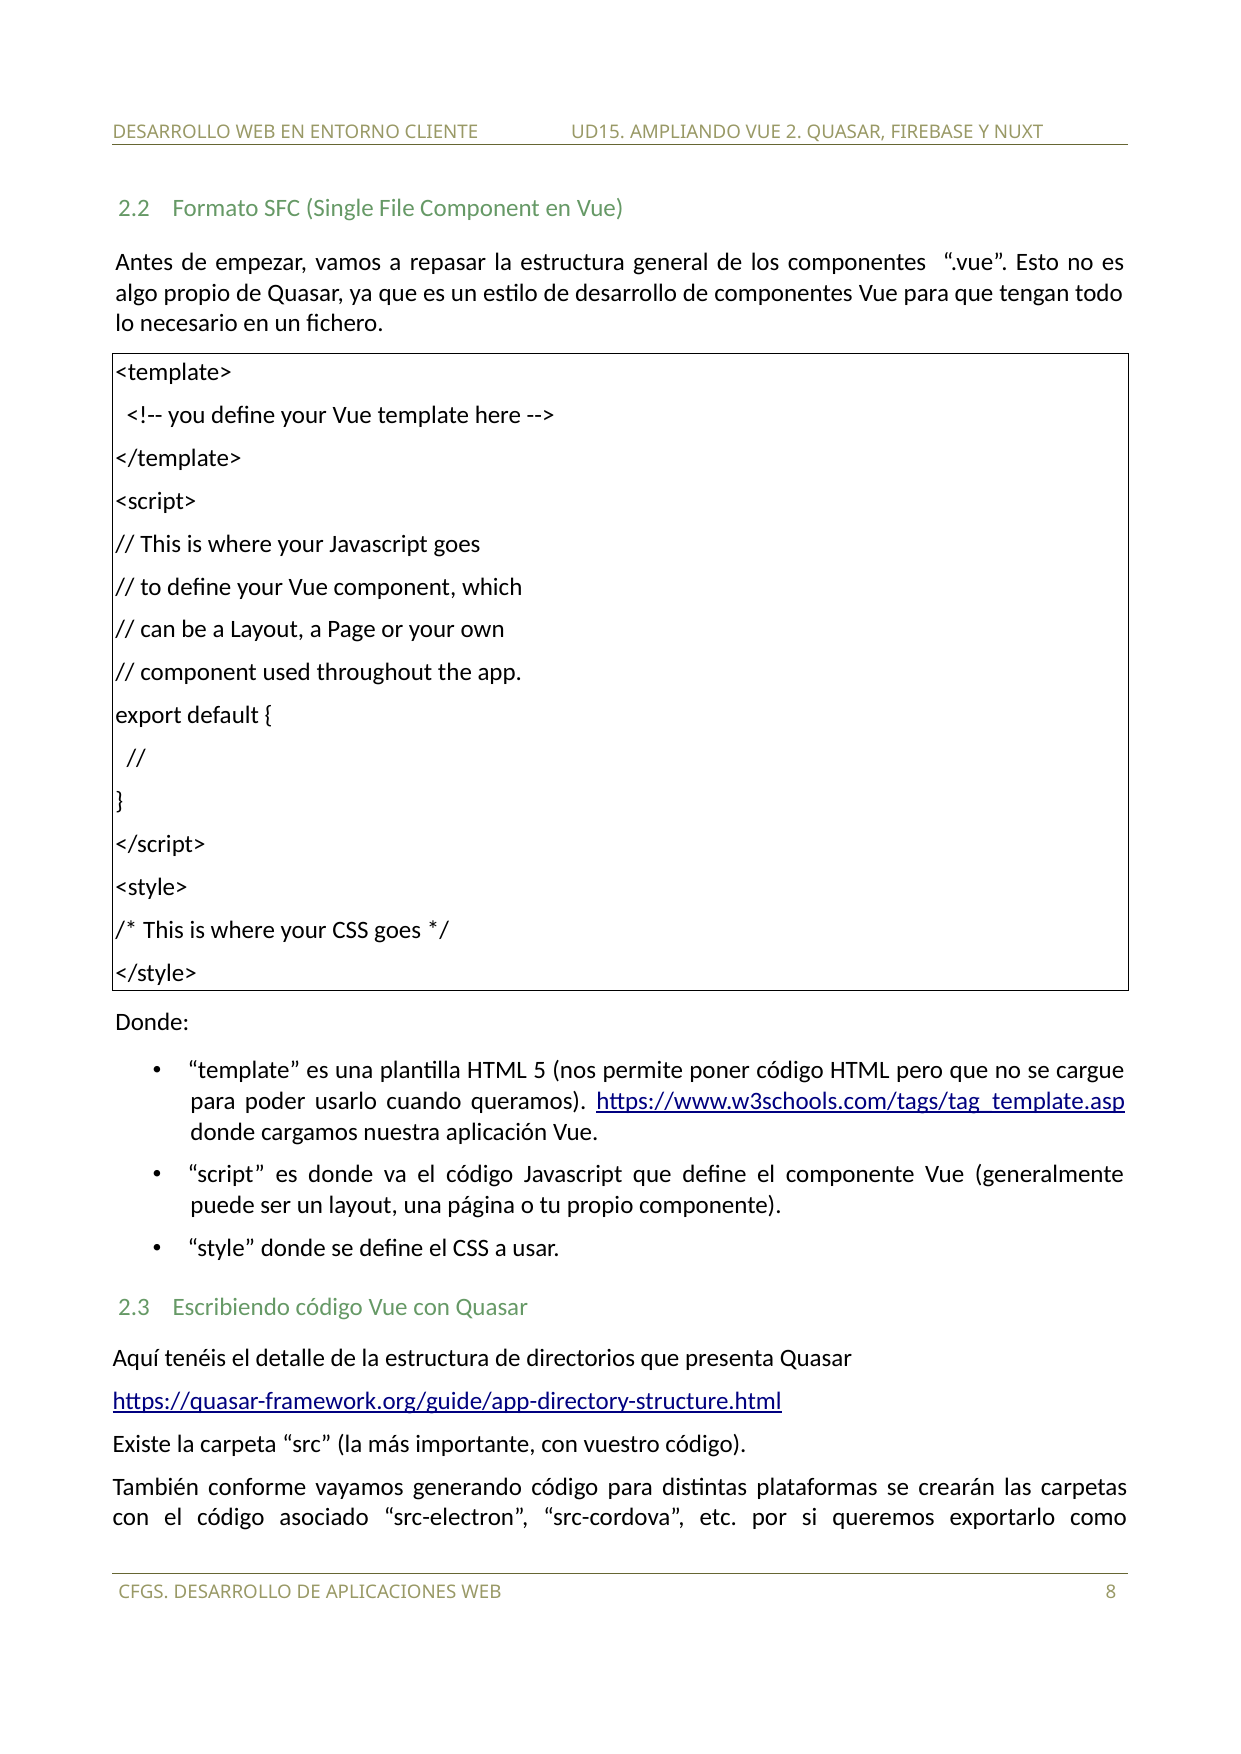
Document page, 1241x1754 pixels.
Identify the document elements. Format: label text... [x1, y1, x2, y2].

text Antes de empezar, vamos a repasar la estructura general de los componentes “.vue”. Esto no es algo propio de Quasar, ya que es un estilo de desarrollo de componentes Vue para que tengan todo lo necesario en un fichero. [112, 243, 1128, 341]
text https://quasar-framework.org/guide/app-directory-structure.html [112, 1385, 1128, 1415]
text // can be a Layout, a Page or your own [113, 611, 1128, 644]
subtitle Formato SFC (Single File Component en Vue) [112, 192, 1128, 223]
list “template” es una plantilla HTML 5 (nos permite poner código HTML pero que no se cargue para poder usarlo cuando queramos). https://www.w3schools.com/tags/tag_template.asp donde cargamos nuestra aplicación Vue. [150, 1052, 1128, 1146]
text /* This is where your CSS goes */ [113, 911, 1128, 944]
text <script> [113, 482, 1128, 515]
text // component used throughout the app. [113, 653, 1128, 687]
text // [113, 739, 1128, 773]
text Aquí tenéis el detalle de la estructura de directorios que presenta Quasar [112, 1342, 1128, 1372]
text También conforme vayamos generando código para distintas plataformas se crearán las carpetas con el código asociado “src-electron”, “src-cordova”, etc. por si queremos exportarlo como [112, 1471, 1128, 1532]
list “style” donde se define el CSS a usar. [150, 1229, 1128, 1265]
text <!-- you define your Vue template here --> [113, 396, 1128, 429]
list “script” es donde va el código Javascript que define el componente Vue (generalmente puede ser un layout, una página o tu propio componente). [150, 1156, 1128, 1219]
text // This is where your Javascript goes [113, 525, 1128, 558]
subtitle Escribiendo código Vue con Quasar [112, 1291, 1128, 1321]
text </style> [113, 954, 1128, 990]
text export default { [113, 696, 1128, 730]
text </script> [113, 825, 1128, 859]
text Existe la carpeta “src” (la más importante, con vuestro código). [112, 1428, 1128, 1458]
text // to define your Vue component, which [113, 568, 1128, 601]
text <style> [113, 868, 1128, 902]
text </template> [113, 439, 1128, 472]
text Donde: [112, 1003, 1128, 1039]
text <template> [113, 354, 1128, 387]
text } [113, 782, 1128, 816]
